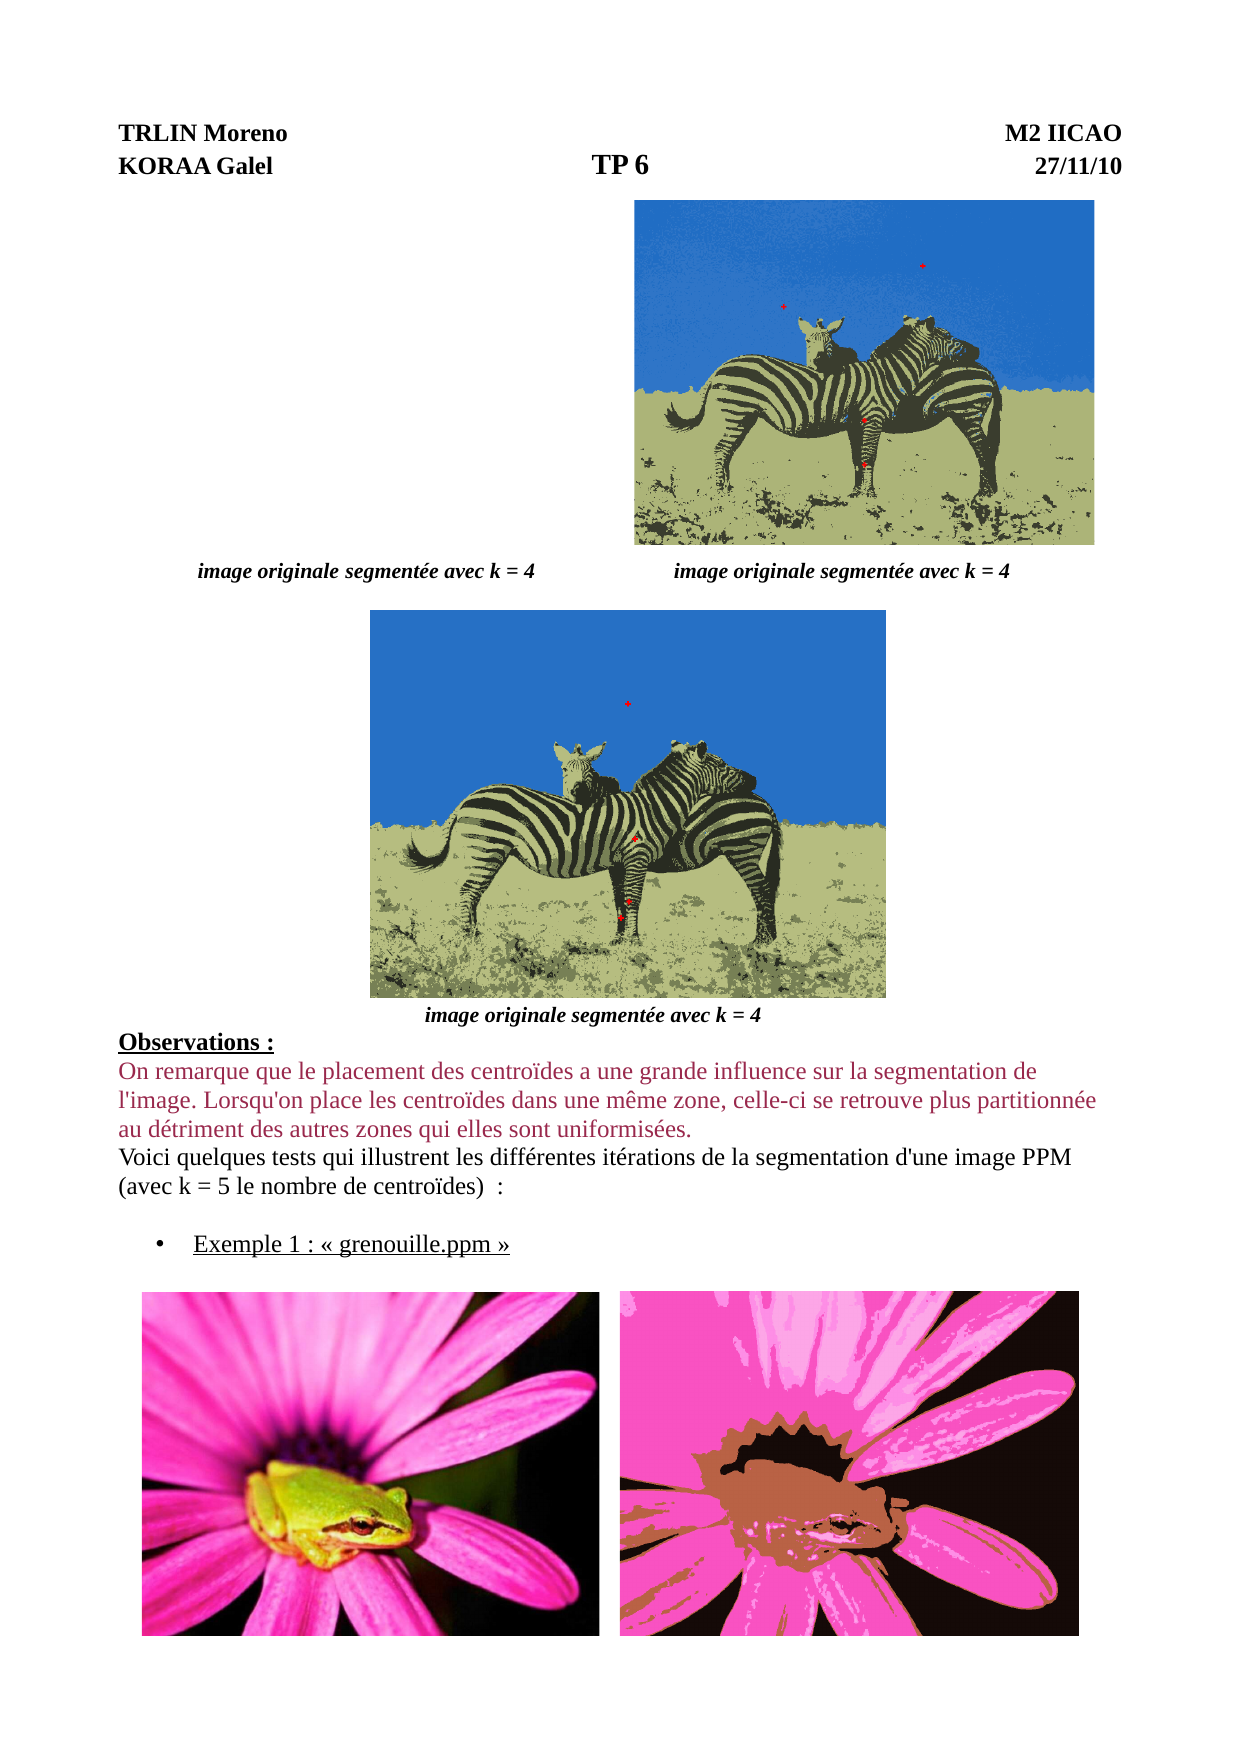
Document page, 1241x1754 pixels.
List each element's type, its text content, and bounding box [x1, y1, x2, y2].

text Voici quelques tests qui illustrent les différentes itérations de la segmentation d'une image PPM (avec k = 5 le nombre de centroïdes) : [118, 1142, 1122, 1200]
text image originale segmentée avec k = 4 image originale segmentée avec k = 4 [118, 555, 1122, 584]
text Observations : [118, 1027, 1122, 1056]
text On remarque que le placement des centroïdes a une grande influence sur la segmentation de l'image. Lorsqu'on place les centroïdes dans une même zone, celle-ci se retrouve plus partitionnée au détriment des autres zones qui elles sont uniformisées. [118, 1056, 1122, 1142]
picture [141, 1292, 600, 1636]
picture [619, 1291, 1079, 1636]
list Exemple 1 : « grenouille.ppm » [156, 1229, 1122, 1257]
text image originale segmentée avec k = 4 [118, 999, 1122, 1027]
picture [370, 610, 886, 998]
picture [634, 200, 1095, 545]
